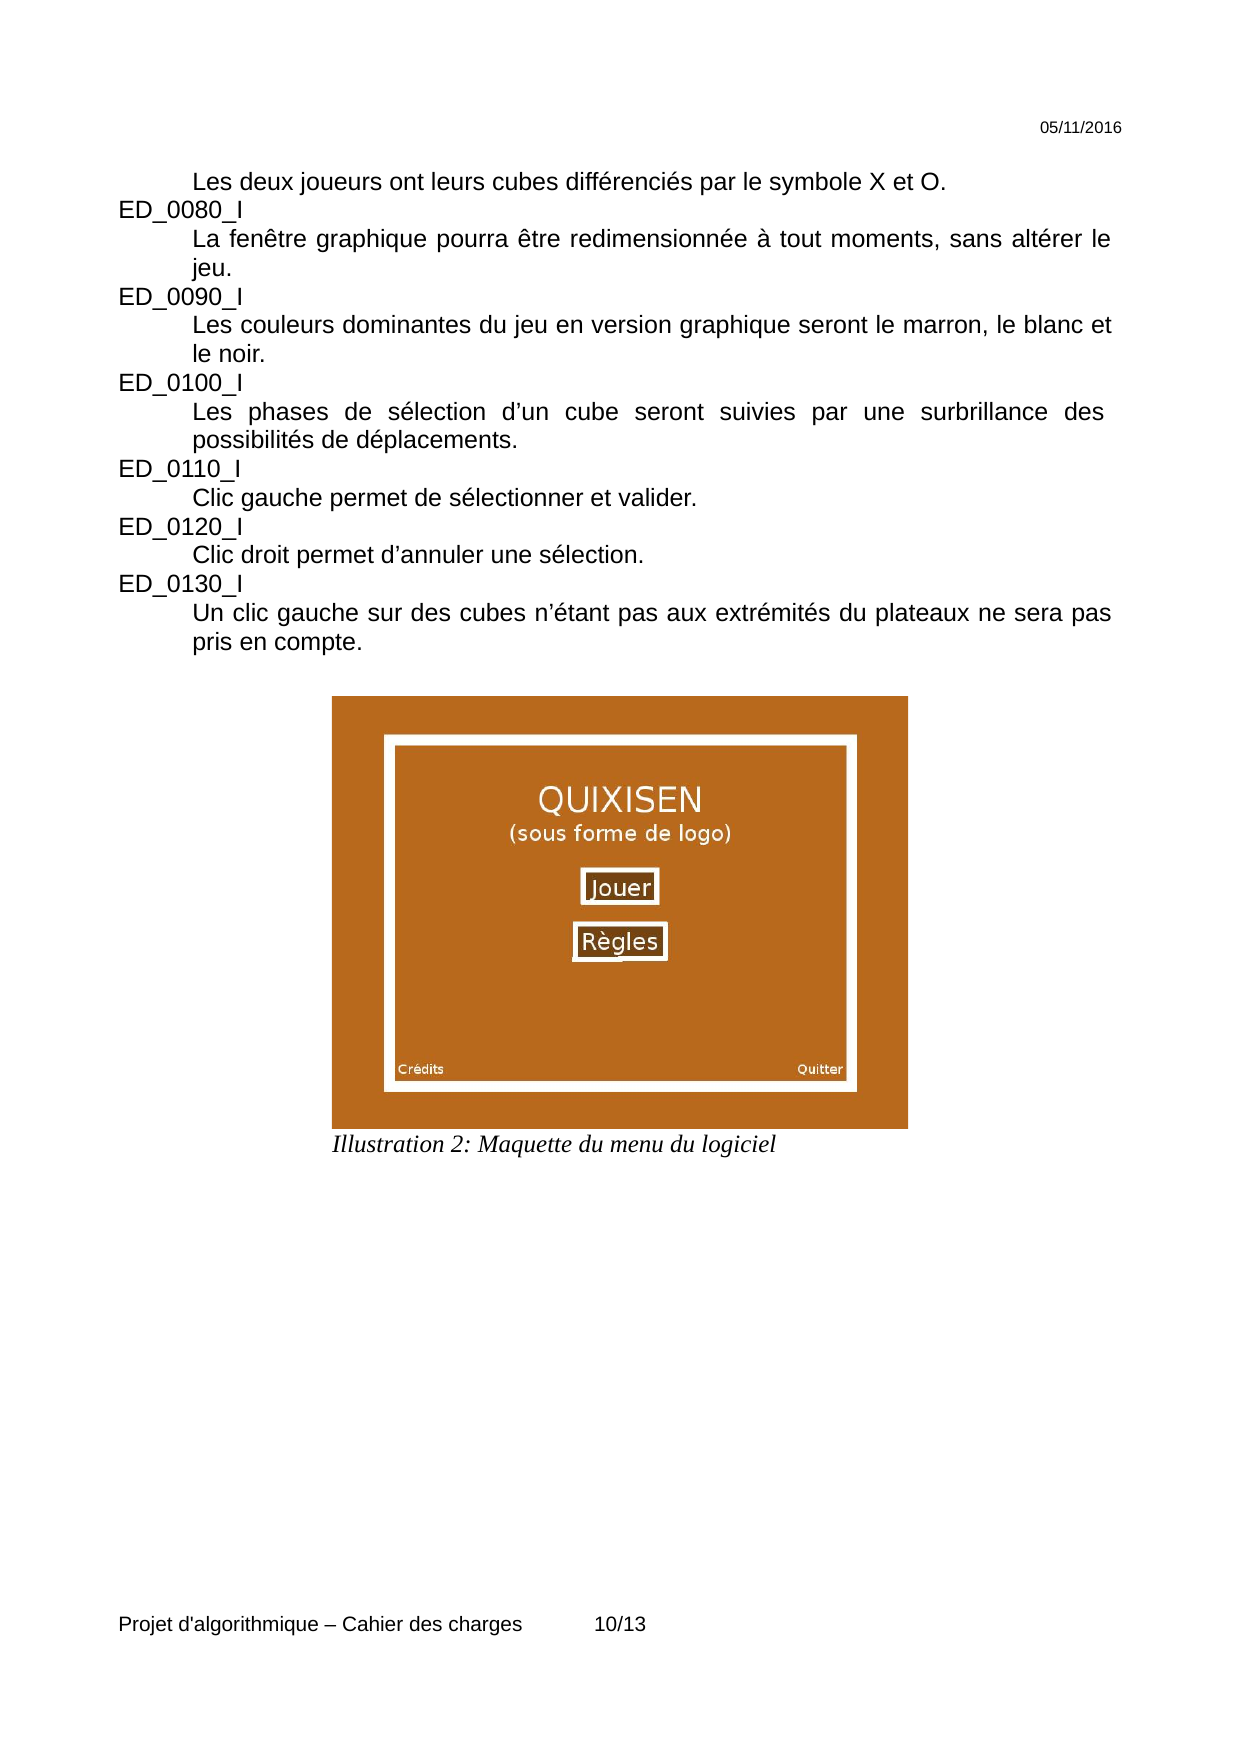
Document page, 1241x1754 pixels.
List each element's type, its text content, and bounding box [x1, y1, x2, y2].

text Les phases de sélection d’un cube seront suivies par une surbrillance des possibilités de déplacements. [118, 397, 1122, 454]
text ED_0130_I [118, 569, 1122, 598]
text Clic gauche permet de sélectionner et valider. [118, 483, 1122, 512]
text Clic droit permet d’annuler une sélection. [118, 541, 1122, 569]
text La fenêtre graphique pourra être redimensionnée à tout moments, sans altérer le jeu. [118, 224, 1122, 282]
text ED_0110_I [118, 454, 1122, 483]
text ED_0100_I [118, 368, 1122, 397]
text Illustration 2: Maquette du menu du logiciel [332, 1129, 908, 1158]
picture [331, 696, 909, 1129]
text Un clic gauche sur des cubes n’étant pas aux extrémités du plateaux ne sera pas pris en compte. [118, 598, 1122, 656]
text ED_0120_I [118, 512, 1122, 541]
text Les couleurs dominantes du jeu en version graphique seront le marron, le blanc et le noir. [118, 311, 1122, 368]
text Les deux joueurs ont leurs cubes différenciés par le symbole X et O. [118, 167, 1122, 196]
text ED_0090_I [118, 282, 1122, 311]
text ED_0080_I [118, 196, 1122, 224]
